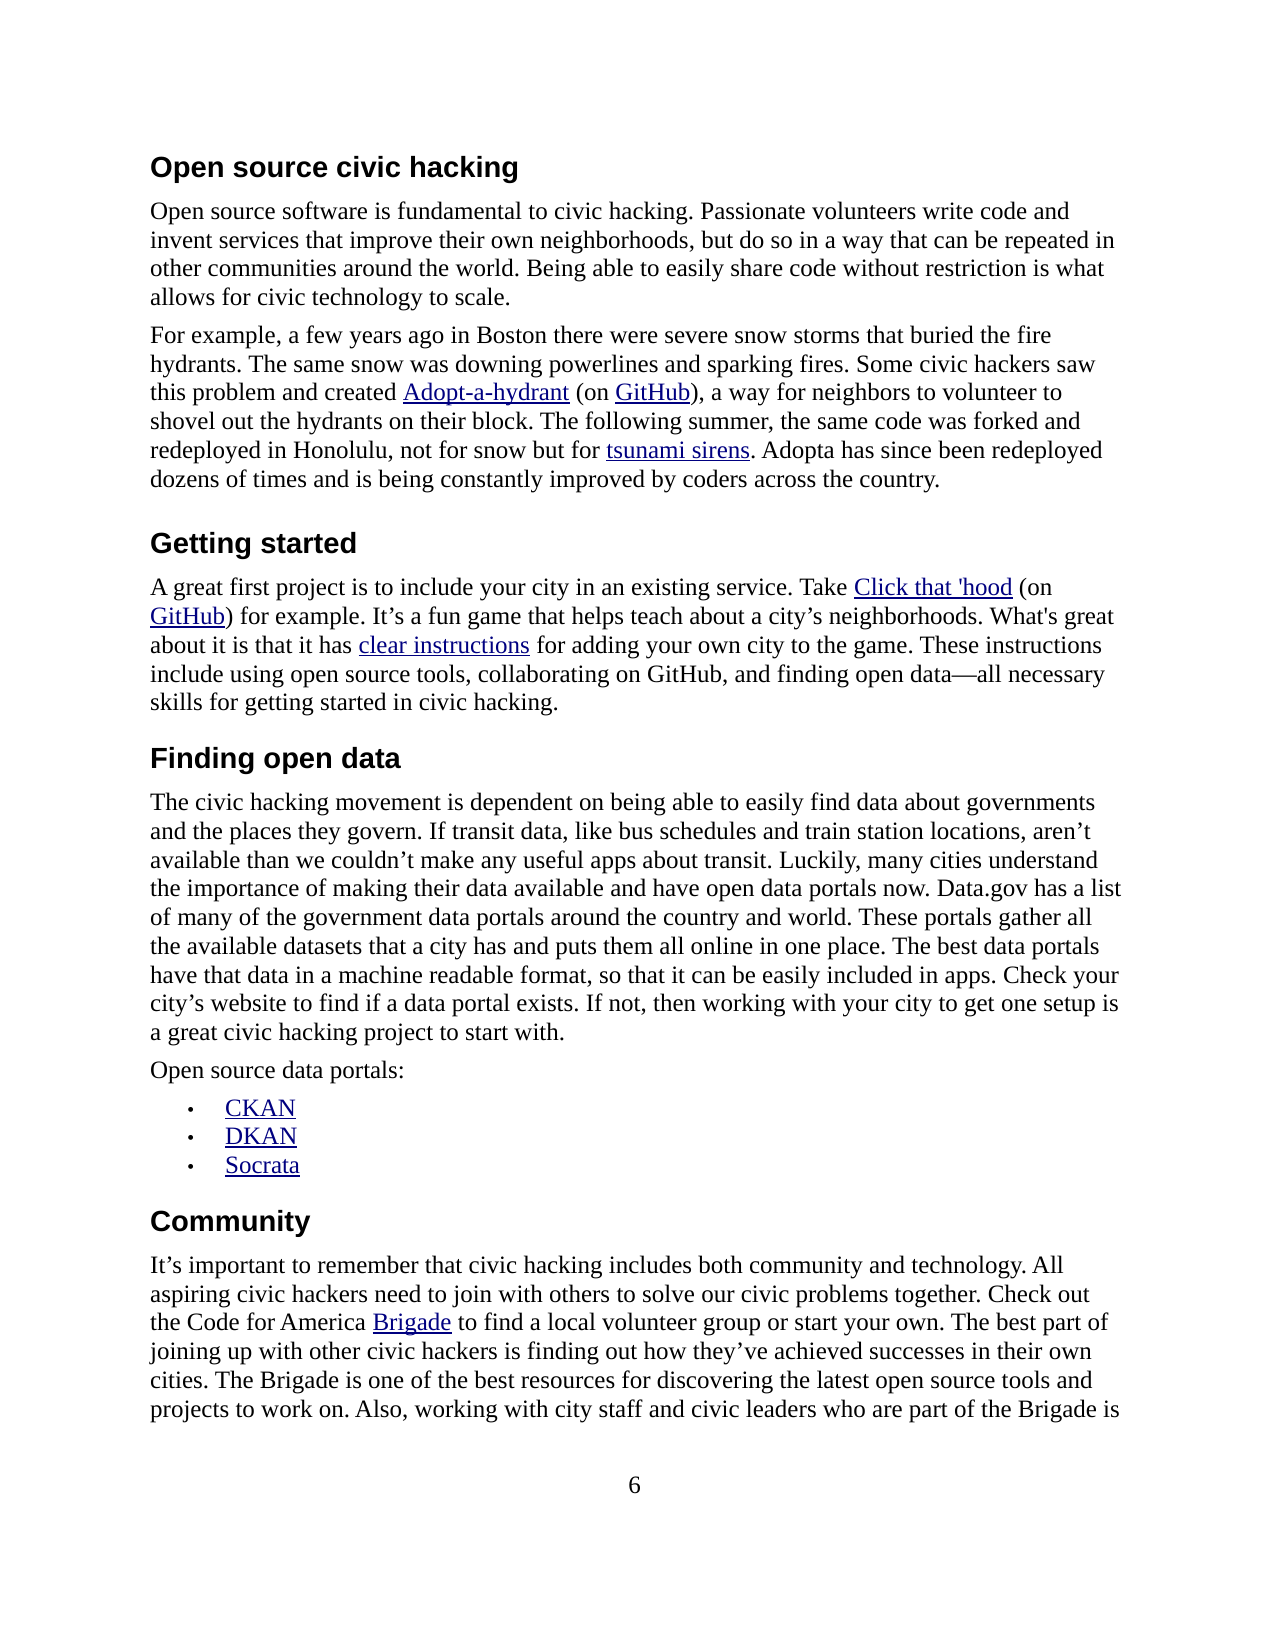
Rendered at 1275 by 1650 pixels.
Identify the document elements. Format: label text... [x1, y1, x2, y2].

list DKAN [187, 1121, 1125, 1150]
text For example, a few years ago in Boston there were severe snow storms that buried the fire hydrants. The same snow was downing powerlines and sparking fires. Some civic hackers saw this problem and created Adopt-a-hydrant (on GitHub), a way for neighbors to volunteer to shovel out the hydrants on their block. The following summer, the same code was forked and redeployed in Honolulu, not for snow but for tsunami sirens. Adopta has since been redeployed dozens of times and is being constantly improved by coders across the country. [150, 320, 1125, 492]
list CKAN [187, 1093, 1125, 1121]
text A great first project is to include your city in an existing service. Take Click that 'hood (on GitHub) for example. It’s a fun game that helps teach about a city’s neighborhoods. What's great about it is that it has clear instructions for adding your own city to the game. These instructions include using open source tools, collaborating on GitHub, and finding open data—all necessary skills for getting started in civic hacking. [150, 572, 1125, 716]
list Socrata [187, 1150, 1125, 1179]
text It’s important to remember that civic hacking includes both community and technology. All aspiring civic hackers need to join with others to solve our civic problems together. Check out the Code for America Brigade to find a local volunteer group or start your own. The best part of joining up with other civic hackers is finding out how they’ve achieved successes in their own cities. The Brigade is one of the best resources for discovering the latest open source tools and projects to work on. Also, working with city staff and civic leaders who are part of the Brigade is [150, 1250, 1125, 1422]
text Open source data portals: [150, 1055, 1125, 1084]
subtitle Getting started [150, 526, 1125, 560]
subtitle Community [150, 1204, 1125, 1237]
text Open source software is fundamental to civic hacking. Passionate volunteers write code and invent services that improve their own neighborhoods, but do so in a way that can be repeated in other communities around the world. Being able to easily share code without restriction is what allows for civic technology to scale. [150, 196, 1125, 311]
subtitle Finding open data [150, 741, 1125, 775]
subtitle Open source civic hacking [150, 150, 1125, 183]
text The civic hacking movement is dependent on being able to easily find data about governments and the places they govern. If transit data, like bus schedules and train station locations, aren’t available than we couldn’t make any useful apps about transit. Luckily, many cities understand the importance of making their data available and have open data portals now. Data.gov has a list of many of the government data portals around the country and world. These portals gather all the available datasets that a city has and puts them all online in one place. The best data portals have that data in a machine readable format, so that it can be easily included in apps. Check your city’s website to find if a data portal exists. If not, then working with your city to get one setup is a great civic hacking project to start with. [150, 787, 1125, 1046]
